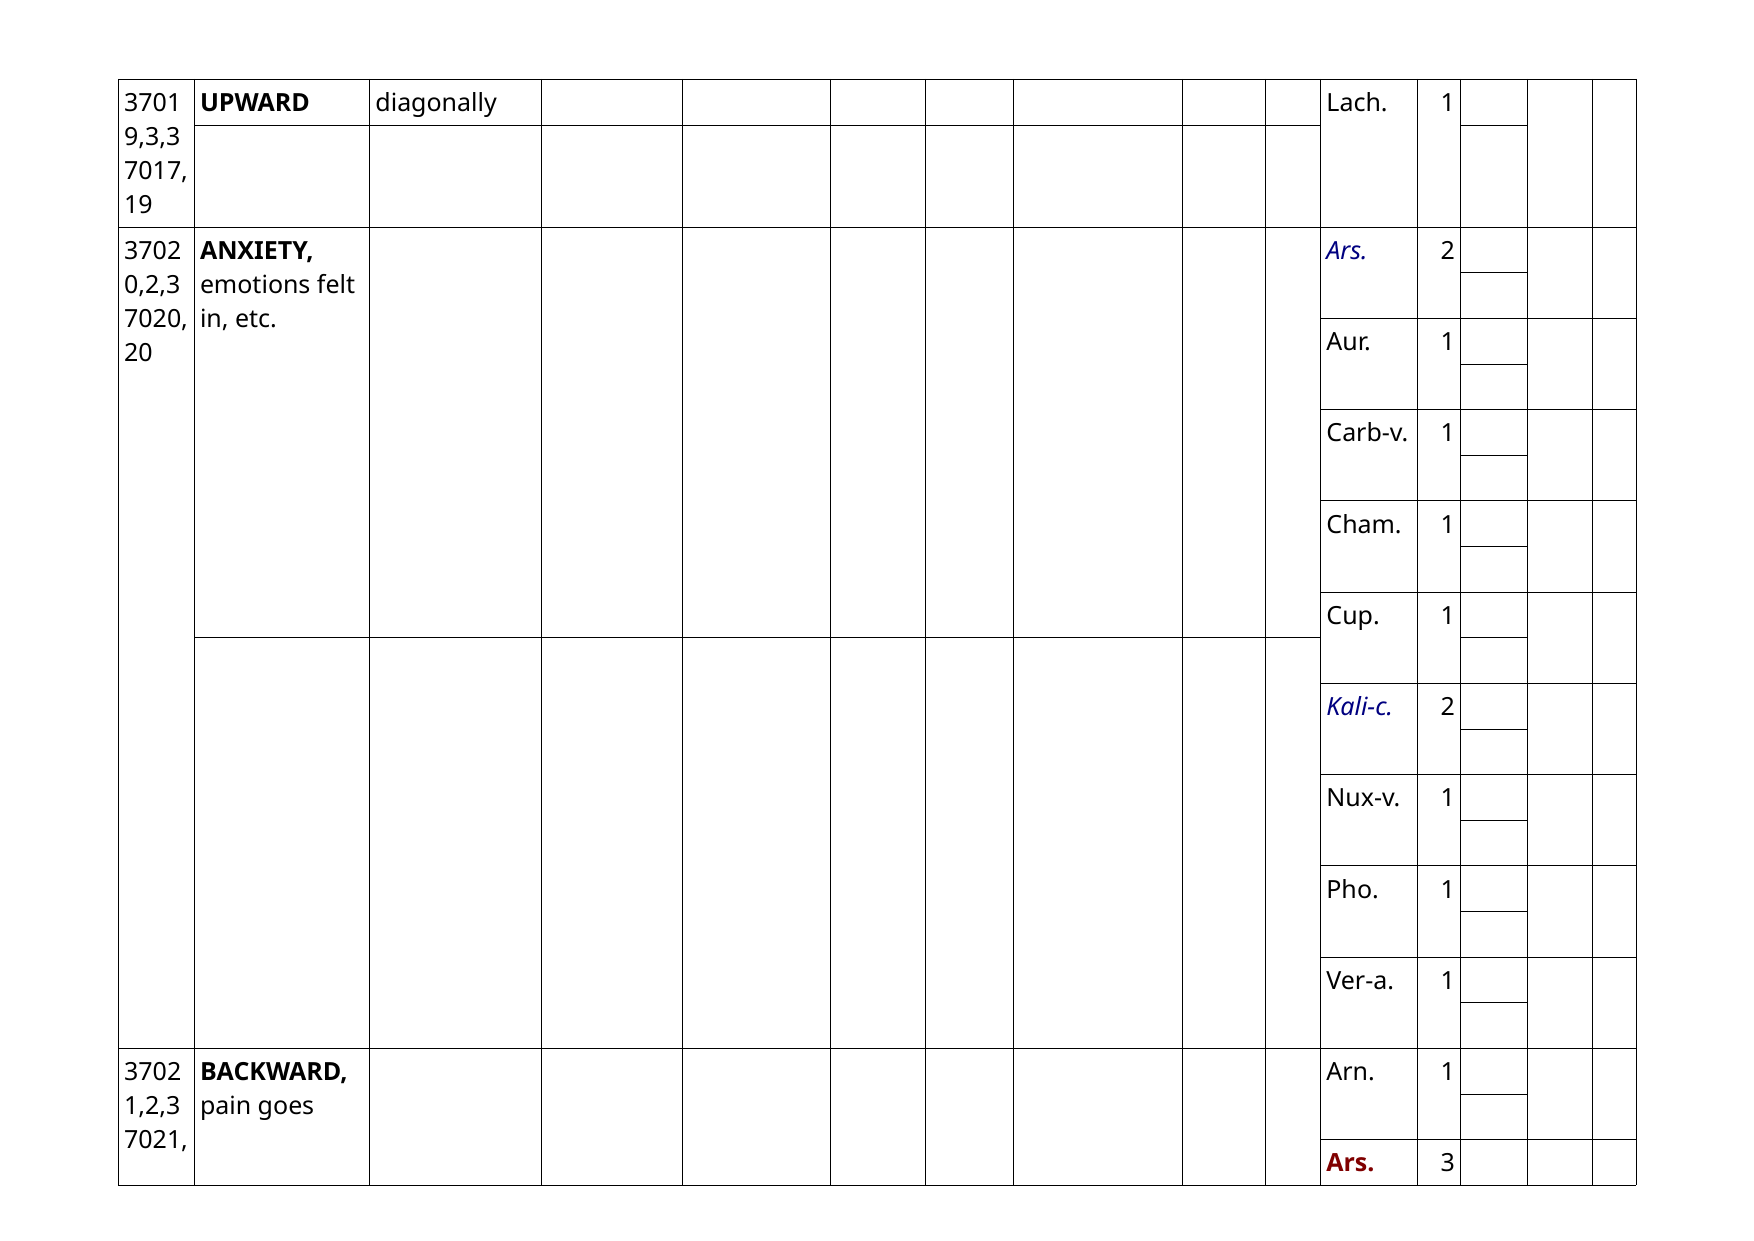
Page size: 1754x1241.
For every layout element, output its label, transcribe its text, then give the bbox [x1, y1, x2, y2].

table_cell 1 [1418, 1049, 1460, 1139]
table_cell [1183, 126, 1265, 227]
table_cell [1461, 775, 1527, 820]
table_cell [1461, 80, 1527, 124]
table_cell Lach. [1321, 80, 1417, 227]
table_cell [370, 228, 541, 637]
table_cell [1266, 80, 1320, 124]
table_cell 1 [1418, 866, 1460, 957]
table_cell [1593, 319, 1636, 409]
table_cell [1014, 638, 1182, 1048]
table_cell Nux-v. [1321, 775, 1417, 865]
table_cell [542, 126, 682, 227]
table_cell [1528, 501, 1592, 592]
table_cell [1593, 228, 1636, 318]
table_cell [1528, 1140, 1592, 1185]
table_cell Pho. [1321, 866, 1417, 957]
table_cell [1593, 1140, 1636, 1185]
table_cell [1014, 80, 1182, 124]
table_cell 2 [1418, 684, 1460, 774]
table_cell [1461, 730, 1527, 774]
table_cell [370, 1049, 541, 1185]
table_cell 1 [1418, 410, 1460, 500]
table_cell [1528, 775, 1592, 865]
table_cell [1266, 1049, 1320, 1185]
table_cell [1183, 228, 1265, 637]
table_cell [1183, 1049, 1265, 1185]
table_cell [1461, 1049, 1527, 1093]
table_cell [1461, 1095, 1527, 1139]
table_cell [1266, 638, 1320, 1048]
table_cell [1461, 273, 1527, 318]
table_cell [683, 80, 830, 124]
table_cell [1593, 866, 1636, 957]
table_cell [831, 80, 925, 124]
table_cell Cham. [1321, 501, 1417, 592]
table_cell Kali-c. [1321, 684, 1417, 774]
table_cell [1014, 126, 1182, 227]
table_cell backward, pain goes [195, 1049, 369, 1185]
table_cell [926, 126, 1013, 227]
table_cell 2 [1418, 228, 1460, 318]
table_cell [683, 126, 830, 227]
table_cell [683, 638, 830, 1048]
table_cell [195, 638, 369, 1048]
table_cell [1461, 866, 1527, 911]
table_cell Arn. [1321, 1049, 1417, 1139]
table_cell Ars. [1321, 228, 1417, 318]
table_cell [1461, 365, 1527, 409]
table_cell [1461, 638, 1527, 683]
table_cell [542, 638, 682, 1048]
table_cell Ars. [1321, 1140, 1417, 1185]
table_cell [1461, 126, 1527, 227]
table_cell [1014, 228, 1182, 637]
table_cell [1461, 228, 1527, 272]
table_cell [1593, 80, 1636, 227]
table_cell [1461, 319, 1527, 363]
table_cell [831, 1049, 925, 1185]
table_cell [926, 1049, 1013, 1185]
table_cell 37020,2,37020,20 [119, 228, 194, 1048]
table_cell Cup. [1321, 593, 1417, 683]
table_cell [831, 228, 925, 637]
table_cell [1014, 1049, 1182, 1185]
table_cell Carb-v. [1321, 410, 1417, 500]
table_cell 1 [1418, 775, 1460, 865]
table_cell [1461, 1003, 1527, 1048]
table_cell [926, 80, 1013, 124]
table_cell diagonally [370, 80, 541, 124]
table_cell [370, 638, 541, 1048]
table_cell [1593, 684, 1636, 774]
table_cell anxiety, emotions felt in, etc. [195, 228, 369, 637]
table_cell [1593, 593, 1636, 683]
table_cell [926, 228, 1013, 637]
table_cell [1528, 228, 1592, 318]
table_cell 1 [1418, 501, 1460, 592]
table_cell [1528, 866, 1592, 957]
table_cell [1266, 228, 1320, 637]
table_cell [1593, 1049, 1636, 1139]
table_cell upward [195, 80, 369, 124]
table_cell 1 [1418, 80, 1460, 227]
table_cell [542, 80, 682, 124]
table_cell [1593, 775, 1636, 865]
table_cell [1266, 126, 1320, 227]
table_cell [1528, 80, 1592, 227]
table_cell [542, 1049, 682, 1185]
table_cell Ver-a. [1321, 958, 1417, 1048]
table_cell [1528, 958, 1592, 1048]
table_cell [1528, 1049, 1592, 1139]
table_cell [1593, 410, 1636, 500]
table_cell 37021,2,37021, [119, 1049, 194, 1185]
table_cell [1461, 684, 1527, 728]
table_cell [1528, 410, 1592, 500]
table_cell [1461, 593, 1527, 637]
table_cell [1461, 1140, 1527, 1185]
table_cell [1183, 80, 1265, 124]
table_cell [683, 1049, 830, 1185]
table_cell [926, 638, 1013, 1048]
table_cell [1461, 821, 1527, 865]
table_cell [1528, 593, 1592, 683]
table_cell [1593, 958, 1636, 1048]
table_cell [1593, 501, 1636, 592]
table_cell [683, 228, 830, 637]
table_cell 1 [1418, 593, 1460, 683]
table_cell [370, 126, 541, 227]
table_cell [1461, 410, 1527, 455]
table_cell Aur. [1321, 319, 1417, 409]
table_cell [542, 228, 682, 637]
table_cell 1 [1418, 319, 1460, 409]
table_cell [1528, 684, 1592, 774]
table_cell [1183, 638, 1265, 1048]
table_cell 37019,3,37017,19 [119, 80, 194, 227]
table_cell [831, 638, 925, 1048]
table_cell [1528, 319, 1592, 409]
table_cell [1461, 547, 1527, 592]
table_cell [1461, 501, 1527, 546]
table_cell [1461, 958, 1527, 1002]
table_cell [831, 126, 925, 227]
table_cell [1461, 456, 1527, 500]
table_cell [195, 126, 369, 227]
table_cell 3 [1418, 1140, 1460, 1185]
table_cell [1461, 912, 1527, 957]
table_cell 1 [1418, 958, 1460, 1048]
